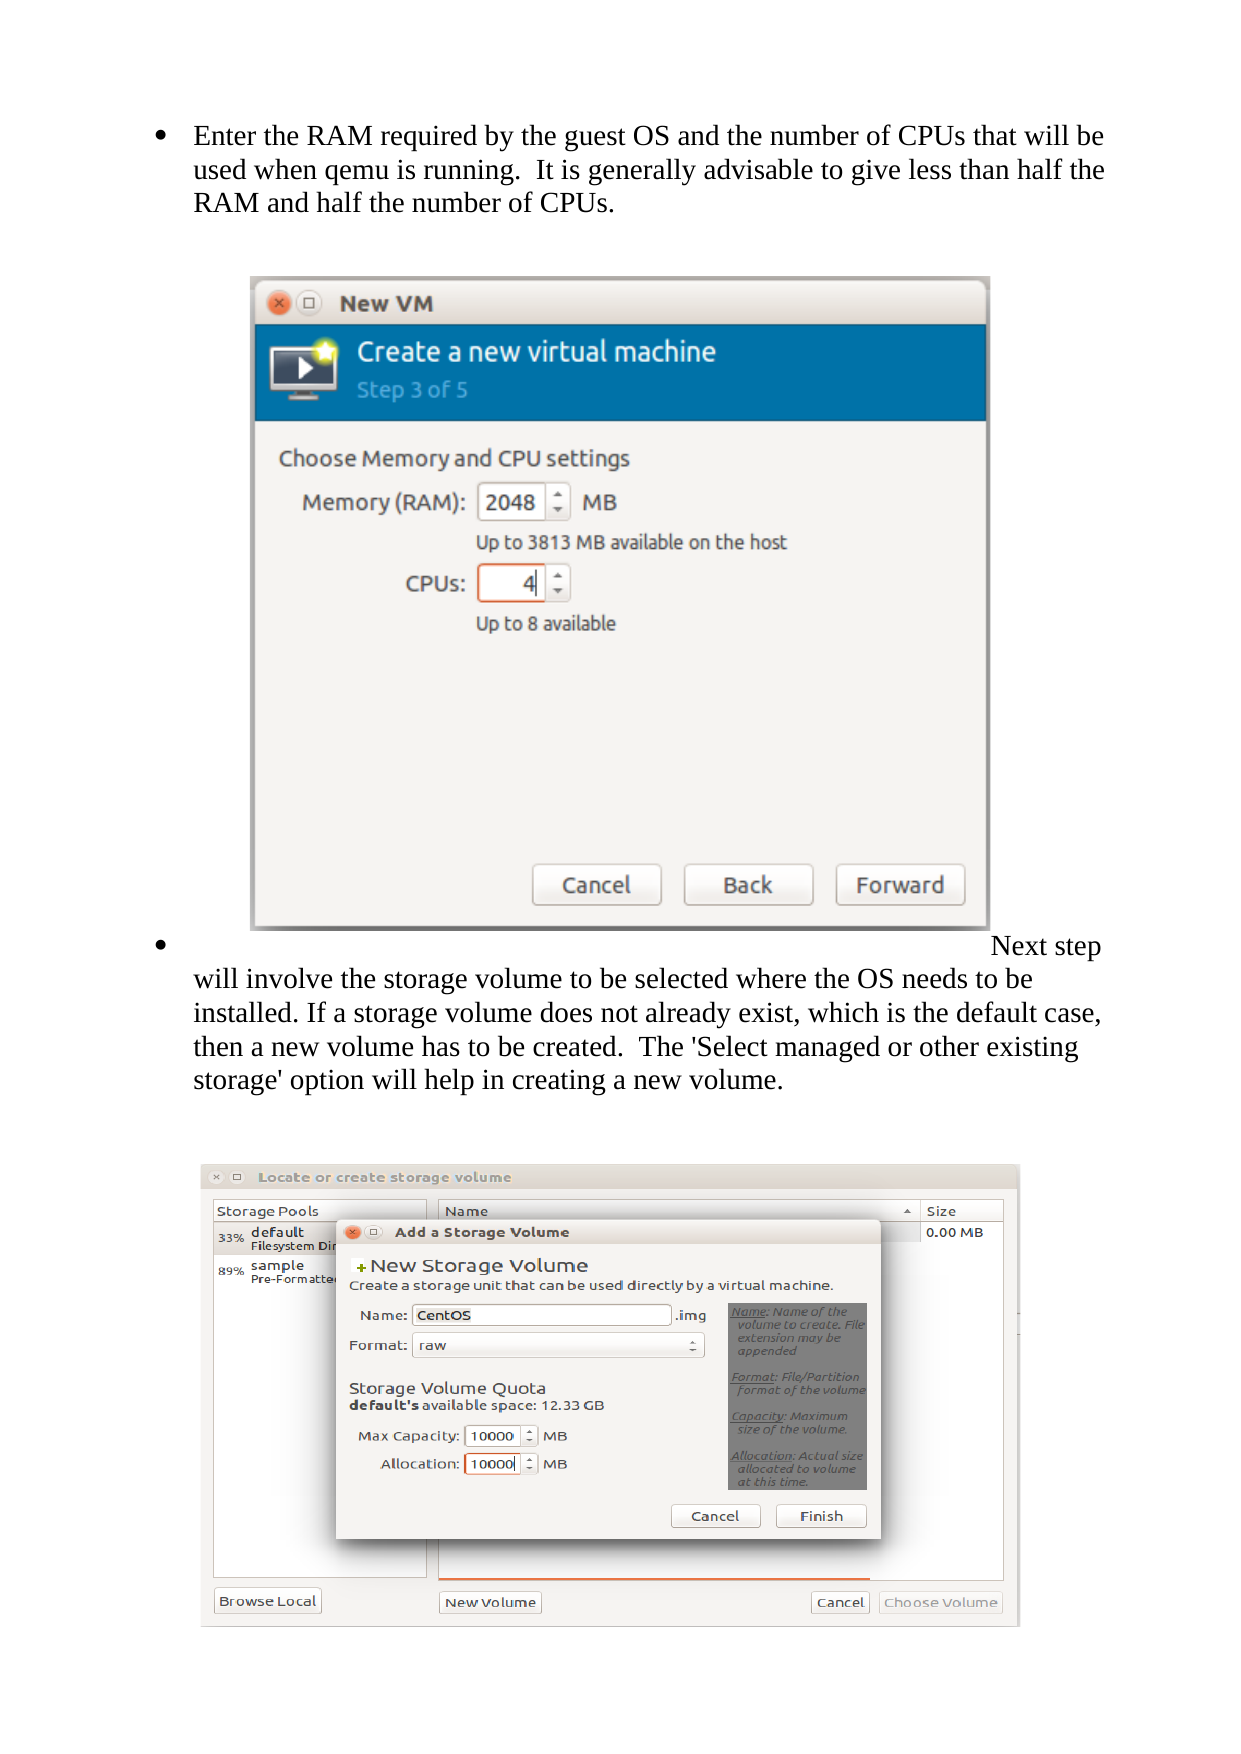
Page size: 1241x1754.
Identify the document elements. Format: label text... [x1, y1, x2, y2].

list Next step will involve the storage volume to be selected where the OS needs to be installed. If a storage volume does not already exist, which is the default case, then a new volume has to be created. The 'Select managed or other existing storage' option will help in creating a new volume. [156, 928, 1122, 1096]
list Enter the RAM required by the guest OS and the number of CPUs that will be used when qemu is running. It is generally advisable to give less than half the RAM and half the number of CPUs. [156, 118, 1122, 219]
